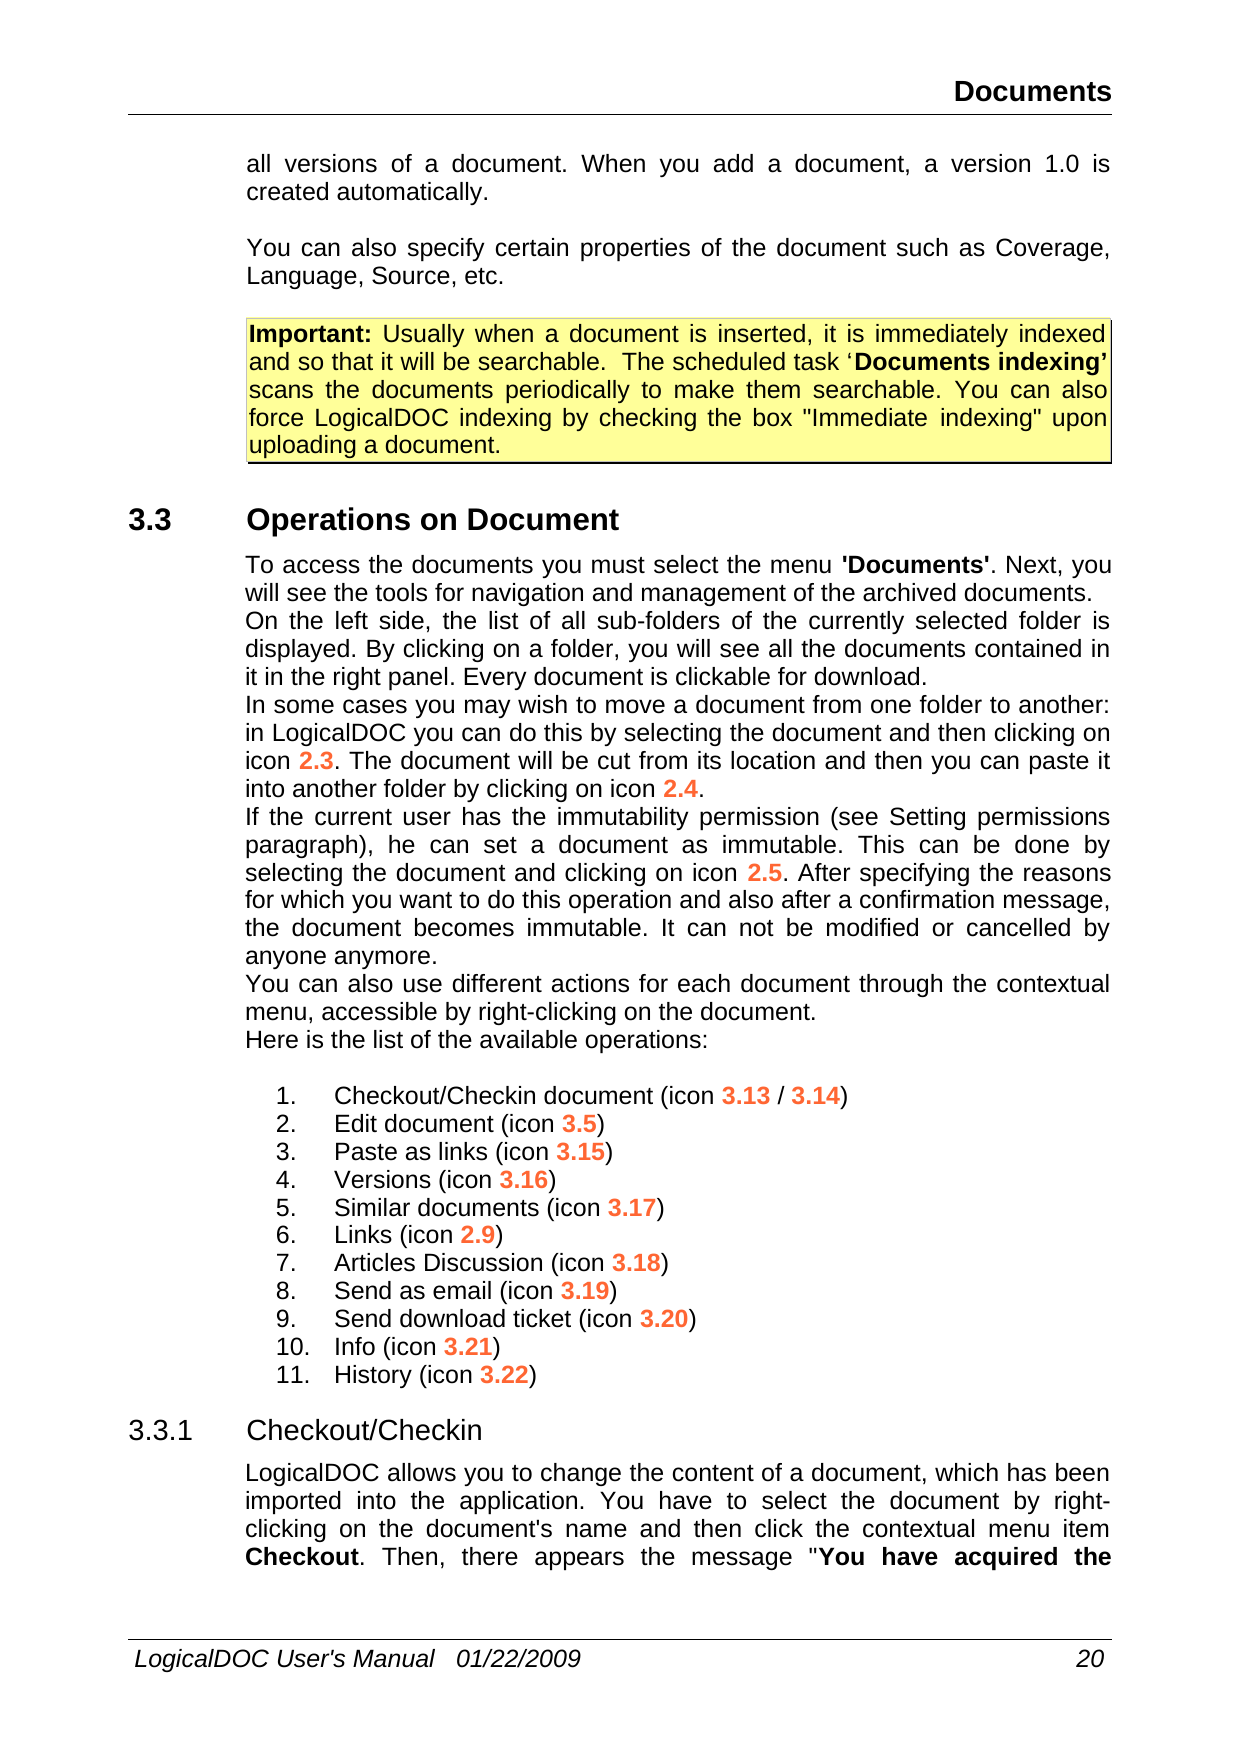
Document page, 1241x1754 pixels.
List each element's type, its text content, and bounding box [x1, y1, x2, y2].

text 8. Send as email (icon 3.19) [276, 1277, 1112, 1305]
text On the left side, the list of all sub-folders of the currently selected folder is displayed. By clicking on a folder, you will see all the documents contained in it in the right panel. Every document is clickable for download. [245, 607, 1112, 691]
text 1. Checkout/Checkin document (icon 3.13 / 3.14) [276, 1082, 1112, 1109]
text To access the documents you must select the menu 'Documents'. Next, you will see the tools for navigation and management of the archived documents. [245, 551, 1112, 607]
text Here is the list of the available operations: [245, 1026, 1112, 1054]
text 5. Similar documents (icon 3.17) [276, 1193, 1112, 1221]
text 6. Links (icon 2.9) [276, 1221, 1112, 1249]
subtitle Operations on Document [128, 502, 1112, 536]
text 11. History (icon 3.22) [276, 1361, 1112, 1389]
subtitle Checkout/Checkin [128, 1413, 1112, 1446]
text 4. Versions (icon 3.16) [276, 1165, 1112, 1193]
text LogicalDOC allows you to change the content of a document, which has been imported into the application. You have to select the document by right- clicking on the document's name and then click the contextual menu item Checkout. Then, there appears the message "You have acquired the [245, 1458, 1112, 1570]
text all versions of a document. When you add a document, a version 1.0 is created automatically. [246, 150, 1112, 206]
text In some cases you may wish to move a document from one folder to another: in LogicalDOC you can do this by selecting the document and then clicking on icon 2.3. The document will be cut from its location and then you can paste it into another folder by clicking on icon 2.4. [245, 691, 1112, 802]
text Important: Usually when a document is inserted, it is immediately indexed and so that it will be searchable. The scheduled task ‘Documents indexing’ scans the documents periodically to make them searchable. You can also force LogicalDOC indexing by checking the box "Immediate indexing" upon uploading a document. [247, 319, 1110, 461]
text 7. Articles Discussion (icon 3.18) [276, 1249, 1112, 1277]
text 10. Info (icon 3.21) [276, 1333, 1112, 1361]
text 9. Send download ticket (icon 3.20) [276, 1305, 1112, 1333]
text You can also specify certain properties of the document such as Coverage, Language, Source, etc. [246, 234, 1112, 289]
text 3. Paste as links (icon 3.15) [276, 1137, 1112, 1165]
text If the current user has the immutability permission (see Setting permissions paragraph), he can set a document as immutable. This can be done by selecting the document and clicking on icon 2.5. After specifying the reasons for which you want to do this operation and also after a confirmation message, the document becomes immutable. It can not be modified or cancelled by anyone anymore. [245, 802, 1112, 970]
text 2. Edit document (icon 3.5) [276, 1109, 1112, 1137]
text You can also use different actions for each document through the contextual menu, accessible by right-clicking on the document. [245, 970, 1112, 1026]
